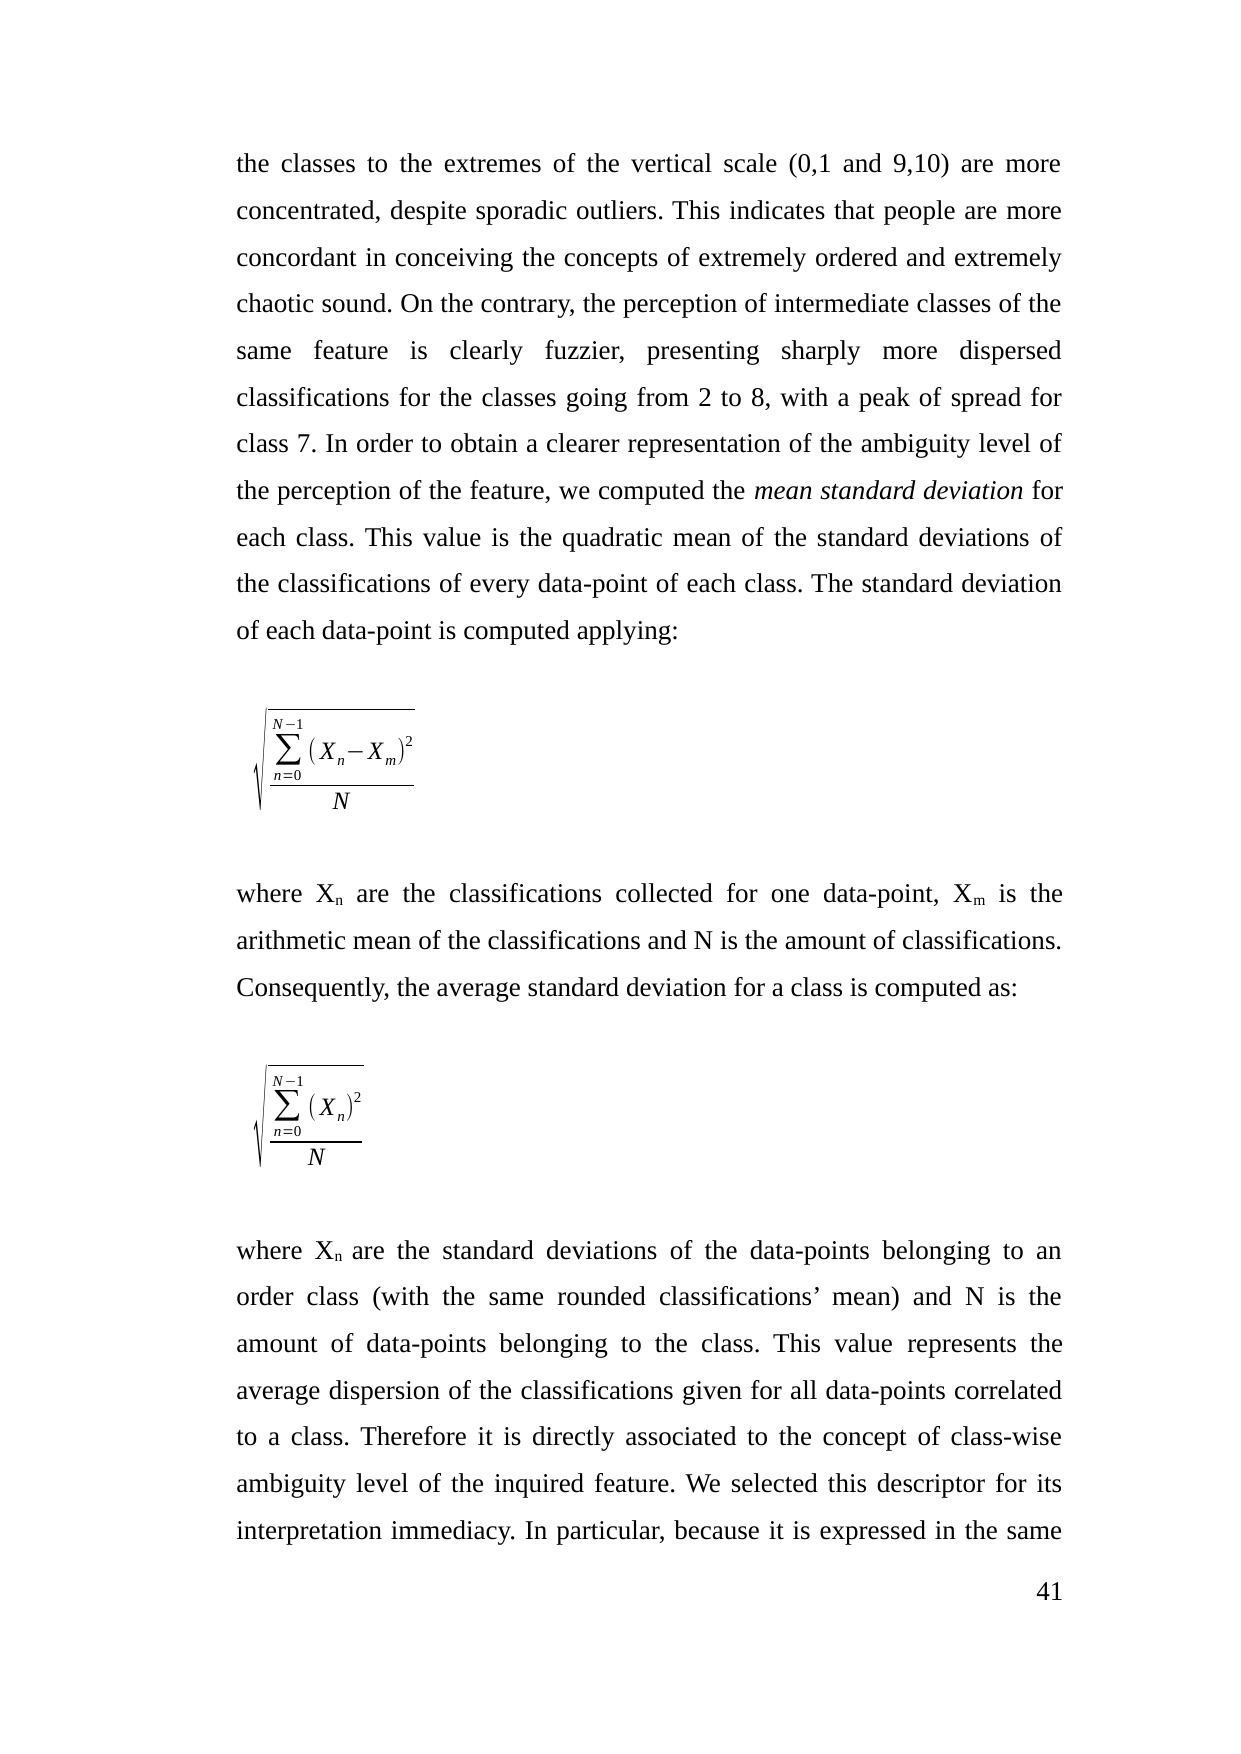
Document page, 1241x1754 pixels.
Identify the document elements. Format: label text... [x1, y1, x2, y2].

text where Xn are the standard deviations of the data-points belonging to an order class (with the same rounded classifications’ mean) and N is the amount of data-points belonging to the class. This value represents the average dispersion of the classifications given for all data-points correlated to a class. Therefore it is directly associated to the concept of class-wise ambiguity level of the inquired feature. We selected this descriptor for its interpretation immediacy. In particular, because it is expressed in the same [236, 1234, 1063, 1545]
text where Xn are the classifications collected for one data-point, Xm is the arithmetic mean of the classifications and N is the amount of classifications. Consequently, the average standard deviation for a class is computed as: [236, 877, 1063, 1002]
text the classes to the extremes of the vertical scale (0,1 and 9,10) are more concentrated, despite sporadic outliers. This indicates that people are more concordant in conceiving the concepts of extremely ordered and extremely chaotic sound. On the contrary, the perception of intermediate classes of the same feature is clearly fuzzier, presenting sharply more dispersed classifications for the classes going from 2 to 8, with a peak of spread for class 7. In order to obtain a clearer representation of the ambiguity level of the perception of the feature, we computed the mean standard deviation for each class. This value is the quadratic mean of the standard deviations of the classifications of every data-point of each class. The standard deviation of each data-point is computed applying: [236, 148, 1063, 645]
